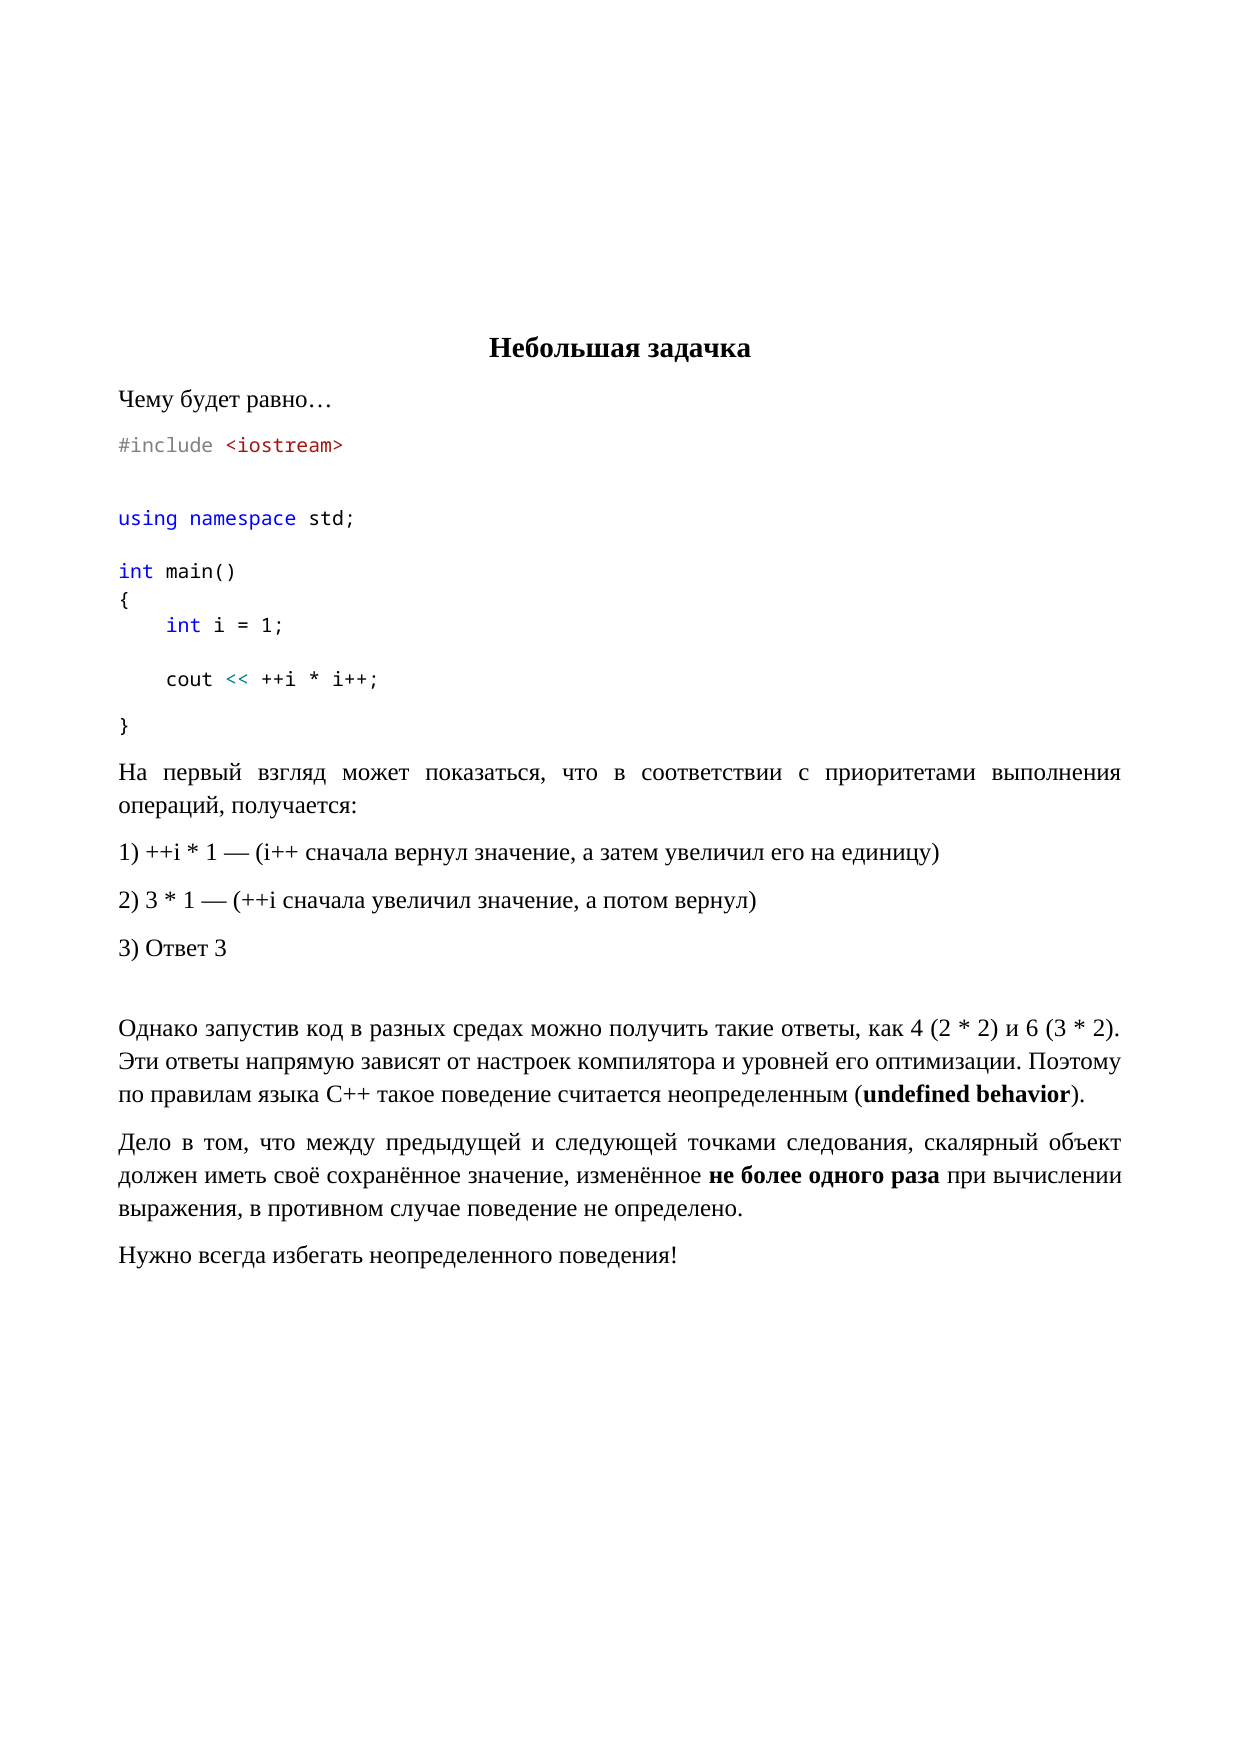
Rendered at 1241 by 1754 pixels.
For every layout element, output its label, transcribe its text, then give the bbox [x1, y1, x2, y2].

text cout << ++i * i++; [118, 666, 1122, 693]
text int main() [118, 558, 1122, 585]
text using namespace std; [118, 504, 1122, 531]
text 2) 3 * 1 — (++i сначала увеличил значение, а потом вернул) [118, 885, 1122, 914]
text { [118, 585, 1122, 612]
text int i = 1; [118, 612, 1122, 639]
text Небольшая задачка [118, 331, 1122, 364]
text Нужно всегда избегать неопределенного поведения! [118, 1241, 1122, 1269]
text Чему будет равно… [118, 384, 1122, 412]
text #include <iostream> [118, 431, 1122, 458]
text } [118, 711, 1122, 738]
text 1) ++i * 1 — (i++ сначала вернул значение, а затем увеличил его на единицу) [118, 837, 1122, 866]
text Дело в том, что между предыдущей и следующей точками следования, скалярный объект должен иметь своё сохранённое значение, изменённое не более одного раза при вычислении выражения, в противном случае поведение не определено. [118, 1127, 1122, 1222]
text На первый взгляд может показаться, что в соответствии с приоритетами выполнения операций, получается: [118, 757, 1122, 818]
text Однако запустив код в разных средах можно получить такие ответы, как 4 (2 * 2) и 6 (3 * 2). Эти ответы напрямую зависят от настроек компилятора и уровней его оптимизации. Поэтому по правилам языка C++ такое поведение считается неопределенным (undefined behavior). [118, 980, 1122, 1108]
text 3) Ответ 3 [118, 933, 1122, 961]
